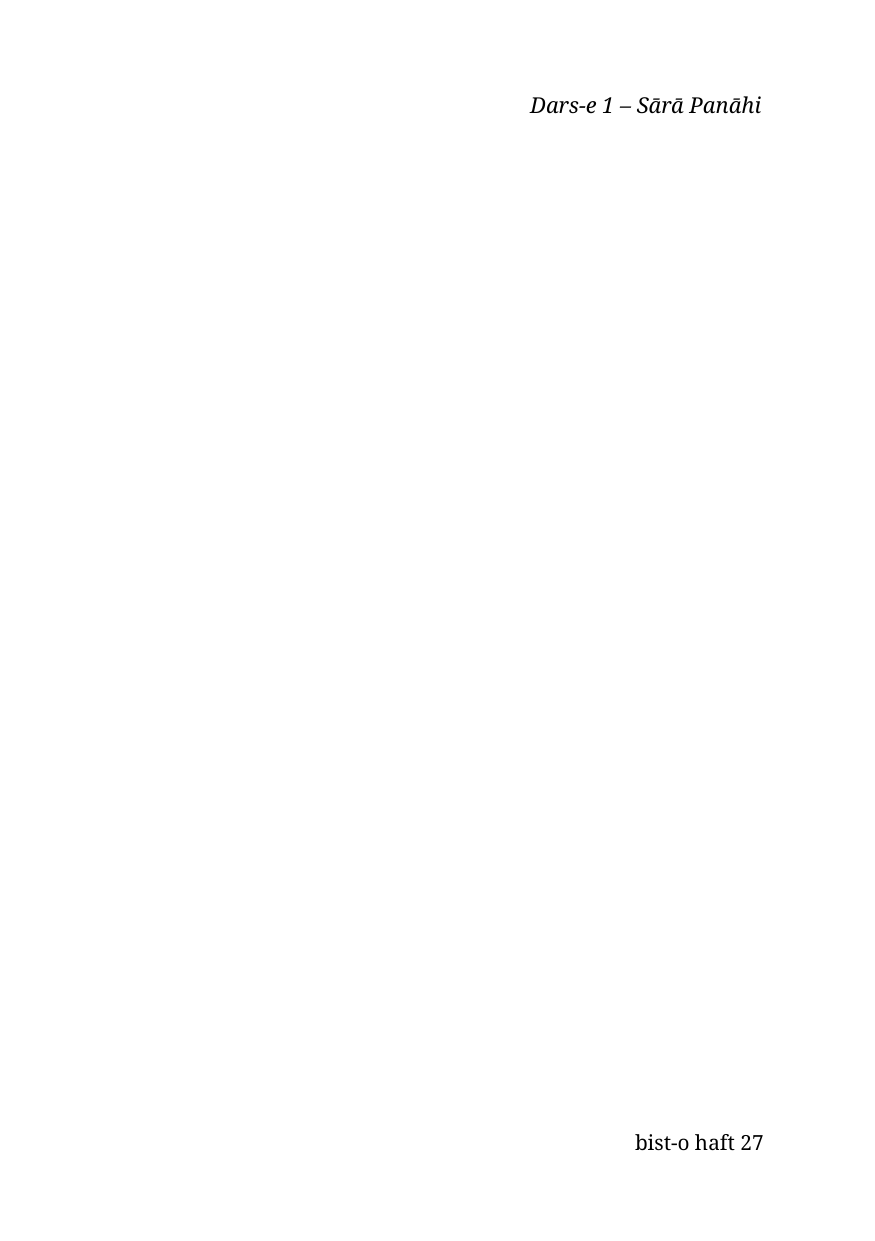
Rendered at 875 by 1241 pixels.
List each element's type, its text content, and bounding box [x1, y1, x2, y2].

text bist-o haft 27 [111, 1128, 763, 1157]
